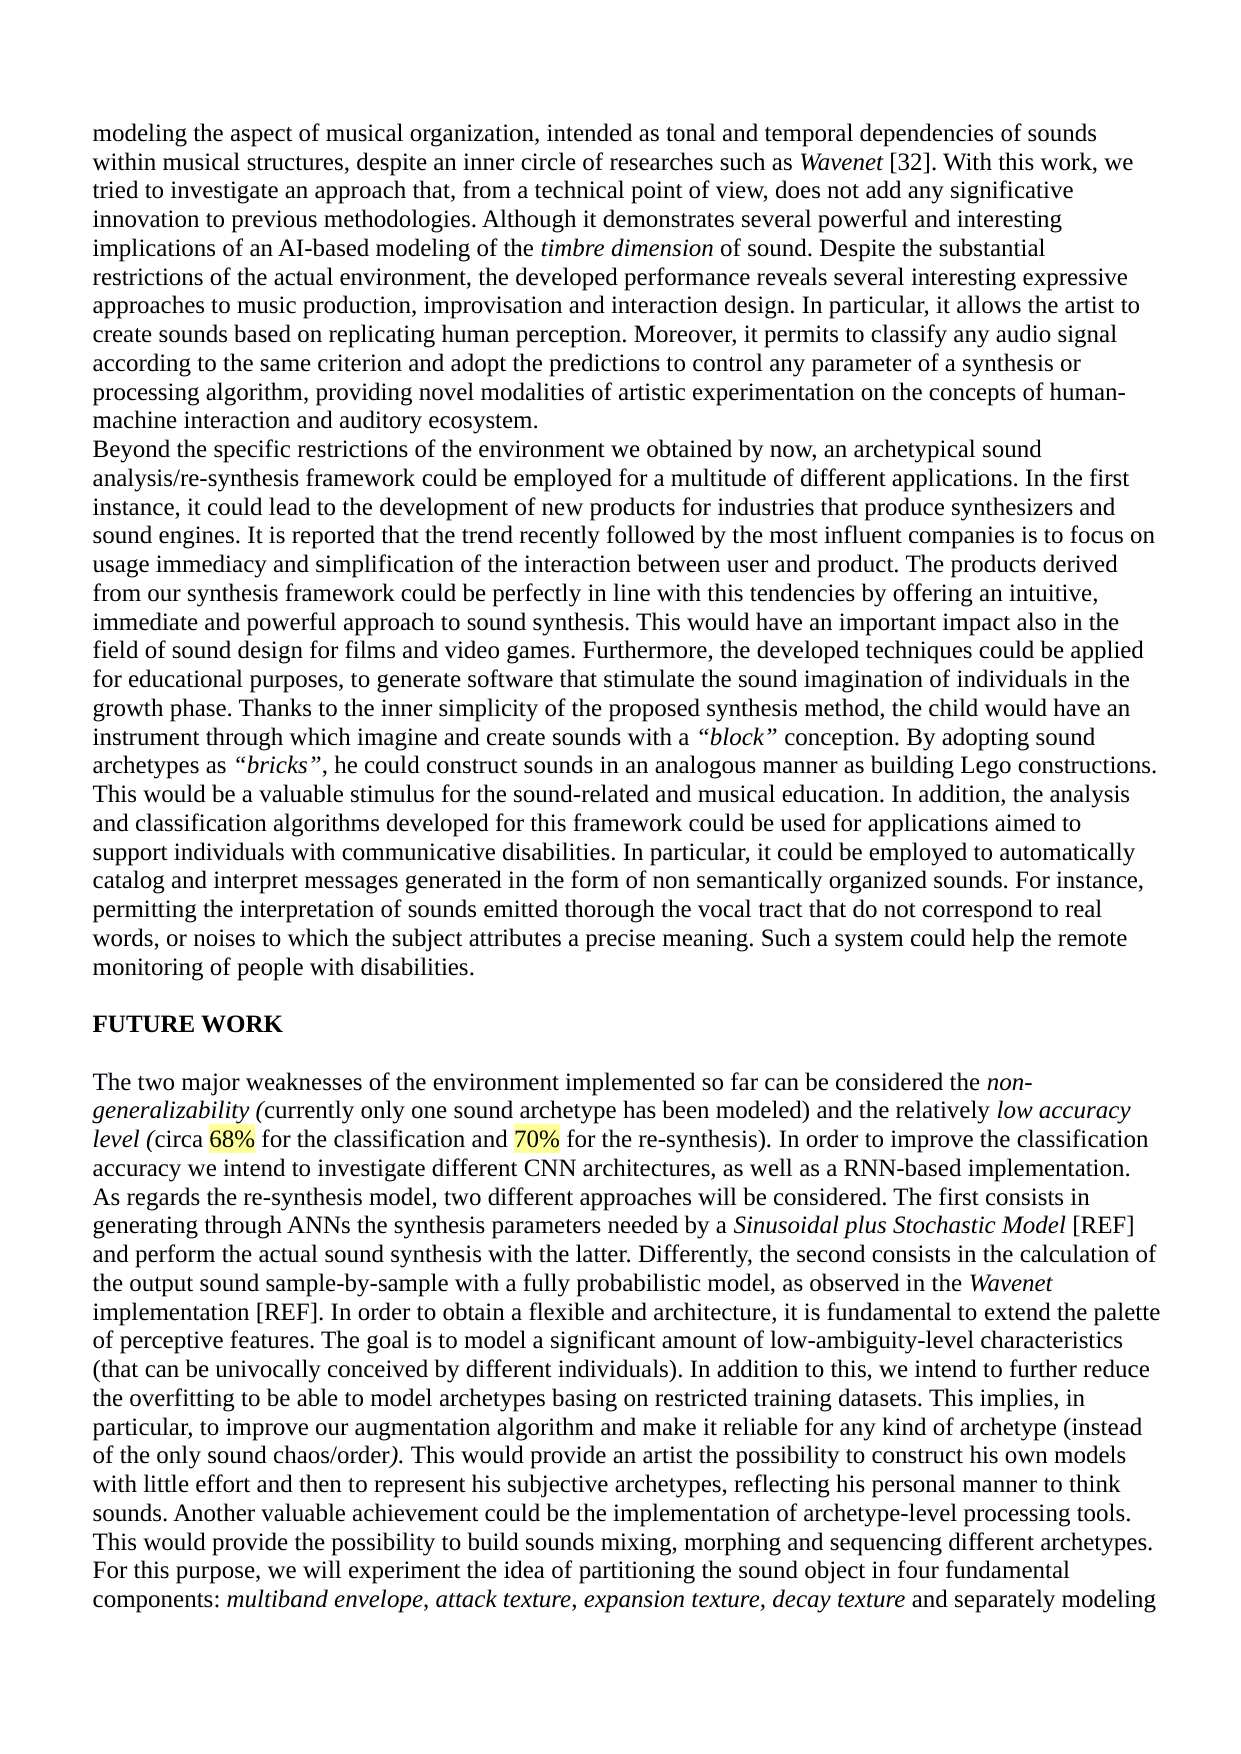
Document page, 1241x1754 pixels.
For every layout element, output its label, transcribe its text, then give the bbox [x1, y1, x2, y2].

text The two major weaknesses of the environment implemented so far can be considered the non-generalizability (currently only one sound archetype has been modeled) and the relatively low accuracy level (circa 68% for the classification and 70% for the re-synthesis). In order to improve the classification accuracy we intend to investigate different CNN architectures, as well as a RNN-based implementation. As regards the re‑synthesis model, two different approaches will be considered. The first consists in generating through ANNs the synthesis parameters needed by a Sinusoidal plus Stochastic Model [REF] and perform the actual sound synthesis with the latter. Differently, the second consists in the calculation of the output sound sample-by-sample with a fully probabilistic model, as observed in the Wavenet implementation [REF]. In order to obtain a flexible and architecture, it is fundamental to extend the palette of perceptive features. The goal is to model a significant amount of low-ambiguity-level characteristics (that can be univocally conceived by different individuals). In addition to this, we intend to further reduce the overfitting to be able to model archetypes basing on restricted training datasets. This implies, in particular, to improve our augmentation algorithm and make it reliable for any kind of archetype (instead of the only sound chaos/order). This would provide an artist the possibility to construct his own models with little effort and then to represent his subjective archetypes, reflecting his personal manner to think sounds. Another valuable achievement could be the implementation of archetype-level processing tools. This would provide the possibility to build sounds mixing, morphing and sequencing different archetypes. For this purpose, we will experiment the idea of partitioning the sound object in four fundamental components: multiband envelope, attack texture, expansion texture, decay texture and separately modeling [92, 1067, 1160, 1613]
text modeling the aspect of musical organization, intended as tonal and temporal dependencies of sounds within musical structures, despite an inner circle of researches such as Wavenet [32]. With this work, we tried to investigate an approach that, from a technical point of view, does not add any significative innovation to previous methodologies. Although it demonstrates several powerful and interesting implications of an AI-based modeling of the timbre dimension of sound. Despite the substantial restrictions of the actual environment, the developed performance reveals several interesting expressive approaches to music production, improvisation and interaction design. In particular, it allows the artist to create sounds based on replicating human perception. Moreover, it permits to classify any audio signal according to the same criterion and adopt the predictions to control any parameter of a synthesis or processing algorithm, providing novel modalities of artistic experimentation on the concepts of human-machine interaction and auditory ecosystem. [92, 118, 1160, 434]
text Beyond the specific restrictions of the environment we obtained by now, an archetypical sound analysis/re-synthesis framework could be employed for a multitude of different applications. In the first instance, it could lead to the development of new products for industries that produce synthesizers and sound engines. It is reported that the trend recently followed by the most influent companies is to focus on usage immediacy and simplification of the interaction between user and product. The products derived from our synthesis framework could be perfectly in line with this tendencies by offering an intuitive, immediate and powerful approach to sound synthesis. This would have an important impact also in the field of sound design for films and video games. Furthermore, the developed techniques could be applied for educational purposes, to generate software that stimulate the sound imagination of individuals in the growth phase. Thanks to the inner simplicity of the proposed synthesis method, the child would have an instrument through which imagine and create sounds with a “block” conception. By adopting sound archetypes as “bricks”, he could construct sounds in an analogous manner as building Lego constructions. This would be a valuable stimulus for the sound-related and musical education. In addition, the analysis and classification algorithms developed for this framework could be used for applications aimed to support individuals with communicative disabilities. In particular, it could be employed to automatically catalog and interpret messages generated in the form of non semantically organized sounds. For instance, permitting the interpretation of sounds emitted thorough the vocal tract that do not correspond to real words, or noises to which the subject attributes a precise meaning. Such a system could help the remote monitoring of people with disabilities. [92, 434, 1160, 981]
text FUTURE WORK [92, 1009, 1160, 1038]
